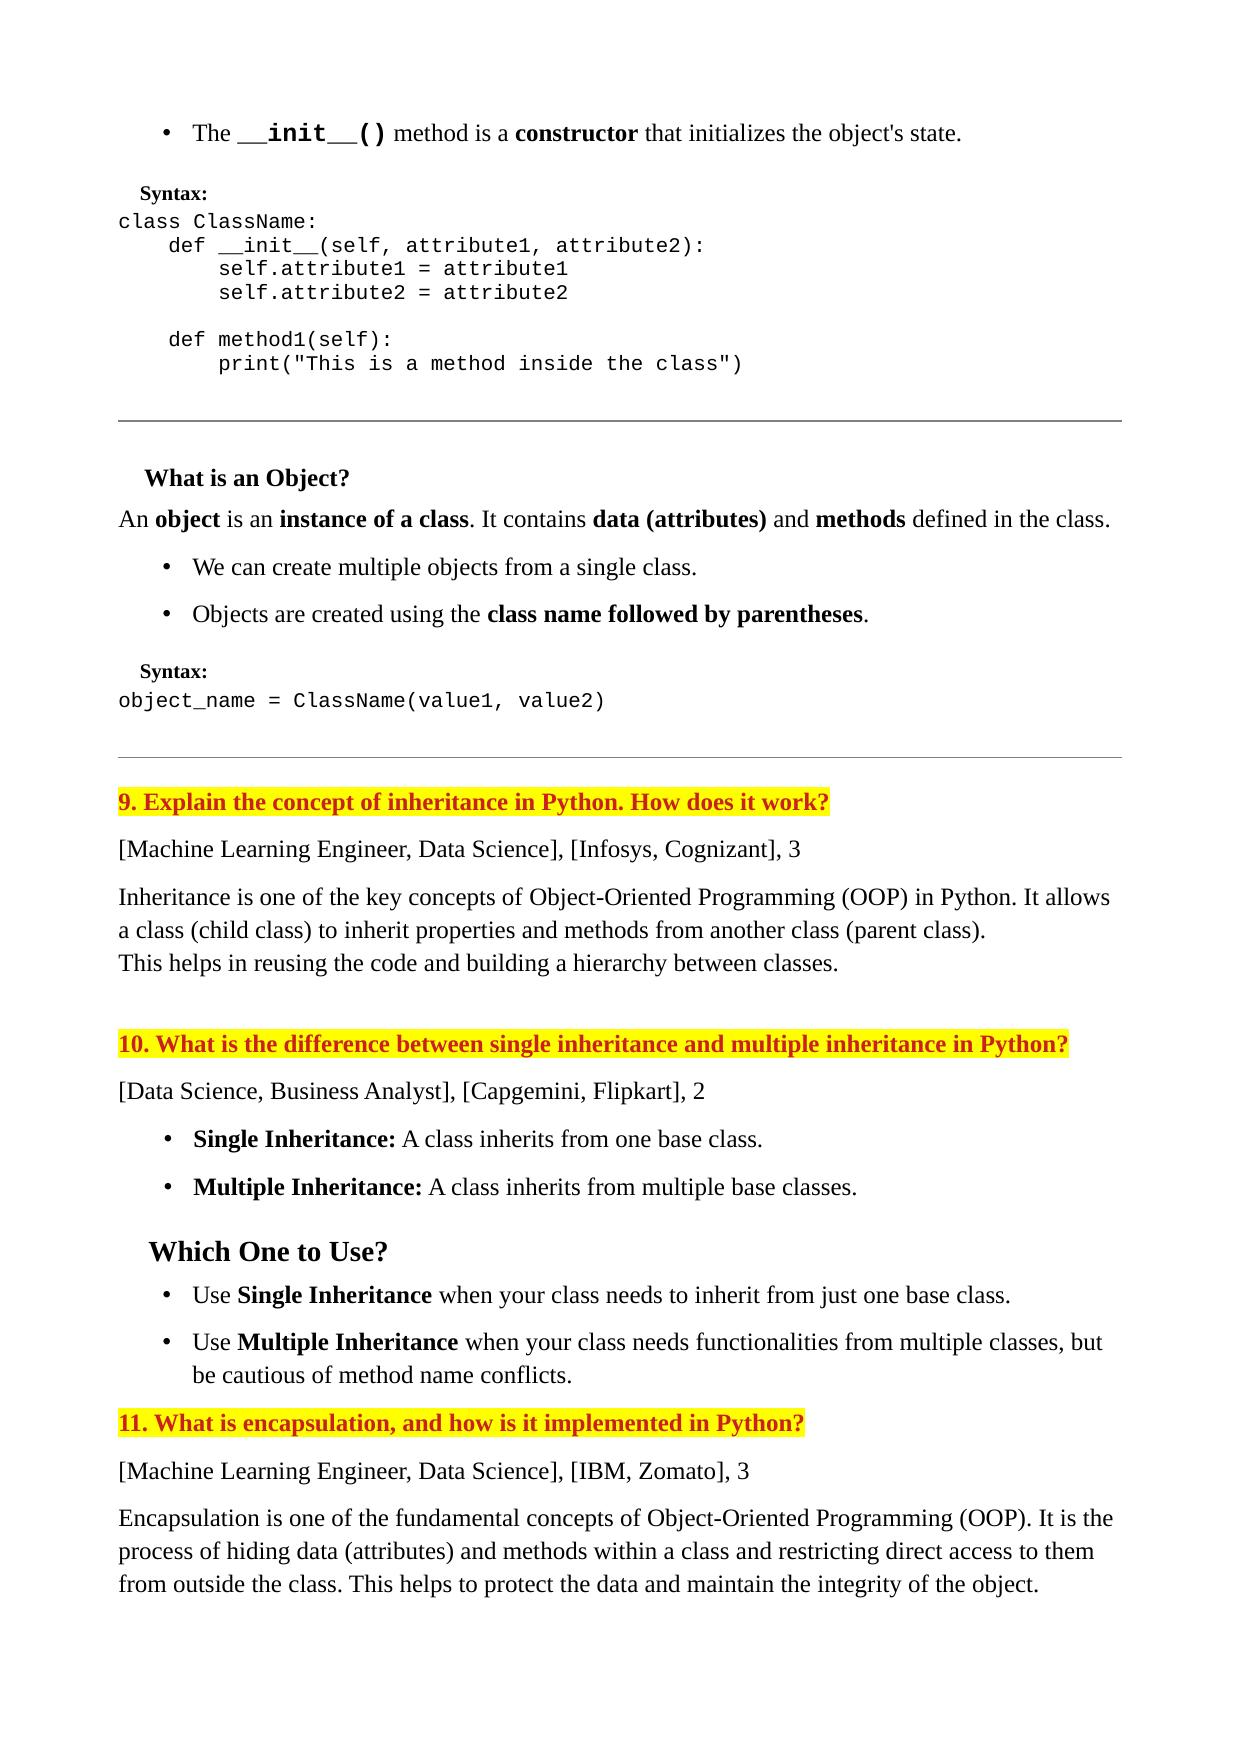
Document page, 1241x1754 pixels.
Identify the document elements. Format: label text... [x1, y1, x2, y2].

text Encapsulation is one of the fundamental concepts of Object-Oriented Programming (OOP). It is the process of hiding data (attributes) and methods within a class and restricting direct access to them from outside the class. This helps to protect the data and maintain the integrity of the object. [118, 1503, 1122, 1598]
text self.attribute1 = attribute1 [118, 258, 1122, 282]
text An object is an instance of a class. It contains data (attributes) and methods defined in the class. [118, 504, 1122, 533]
text Inheritance is one of the key concepts of Object-Oriented Programming (OOP) in Python. It allows a class (child class) to inherit properties and methods from another class (parent class). This helps in reusing the code and building a hierarchy between classes. [118, 882, 1122, 977]
text object_name = ClassName(value1, value2) [118, 689, 1122, 713]
list We can create multiple objects from a single class. [162, 552, 1122, 580]
text [Machine Learning Engineer, Data Science], [Infosys, Cognizant], 3 [118, 834, 1122, 863]
text 9. Explain the concept of inheritance in Python. How does it work? [118, 787, 1122, 816]
text 10. What is the difference between single inheritance and multiple inheritance in Python? [118, 996, 1122, 1058]
text class ClassName: [118, 211, 1122, 234]
text self.attribute2 = attribute2 [118, 282, 1122, 306]
text [Machine Learning Engineer, Data Science], [IBM, Zomato], 3 [118, 1456, 1122, 1484]
list The __init__() method is a constructor that initializes the object's state. [162, 118, 1122, 149]
text [Data Science, Business Analyst], [Capgemini, Flipkart], 2 [118, 1076, 1122, 1105]
subtitle ✅ Syntax: [118, 181, 1122, 205]
list Multiple Inheritance: A class inherits from multiple base classes. [164, 1172, 1122, 1200]
text def method1(self): [118, 329, 1122, 353]
list Use Single Inheritance when your class needs to inherit from just one base class. [162, 1280, 1122, 1309]
subtitle 📝 Which One to Use? [118, 1234, 1122, 1267]
list Objects are created using the class name followed by parentheses. [162, 599, 1122, 628]
text 11. What is encapsulation, and how is it implemented in Python? [118, 1408, 1122, 1437]
list Use Multiple Inheritance when your class needs functionalities from multiple classes, but be cautious of method name conflicts. [162, 1327, 1122, 1389]
subtitle ✅ Syntax: [118, 659, 1122, 683]
list Single Inheritance: A class inherits from one base class. [164, 1124, 1122, 1153]
text def __init__(self, attribute1, attribute2): [118, 234, 1122, 258]
subtitle 🧩 What is an Object? [118, 463, 1122, 491]
text print("This is a method inside the class") [118, 353, 1122, 376]
